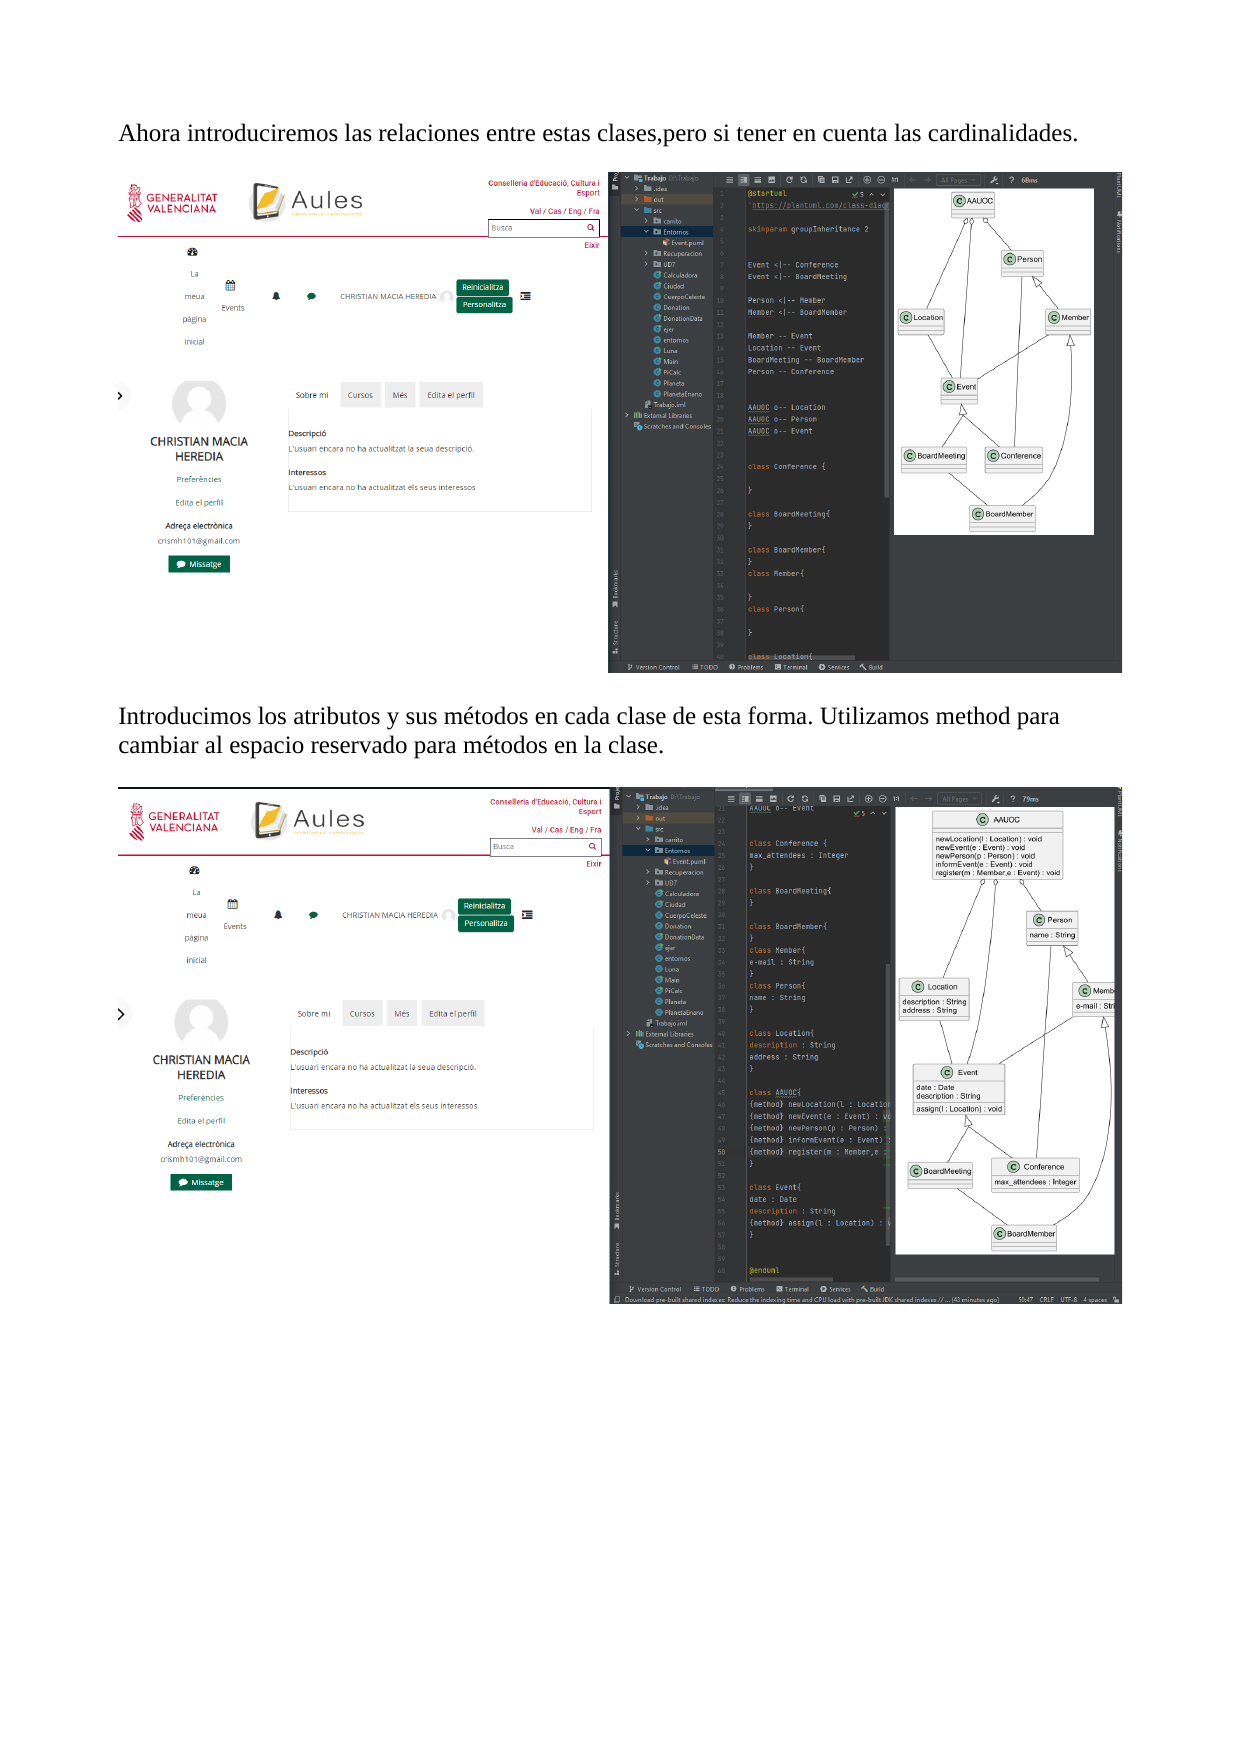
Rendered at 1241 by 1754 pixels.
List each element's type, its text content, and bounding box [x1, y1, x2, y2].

text Introducimos los atributos y sus métodos en cada clase de esta forma. Utilizamos method para cambiar al espacio reservado para métodos en la clase. [118, 701, 1122, 759]
text Ahora introduciremos las relaciones entre estas clases,pero si tener en cuenta las cardinalidades. [118, 118, 1122, 147]
picture [118, 787, 1123, 1304]
picture [118, 172, 1123, 673]
